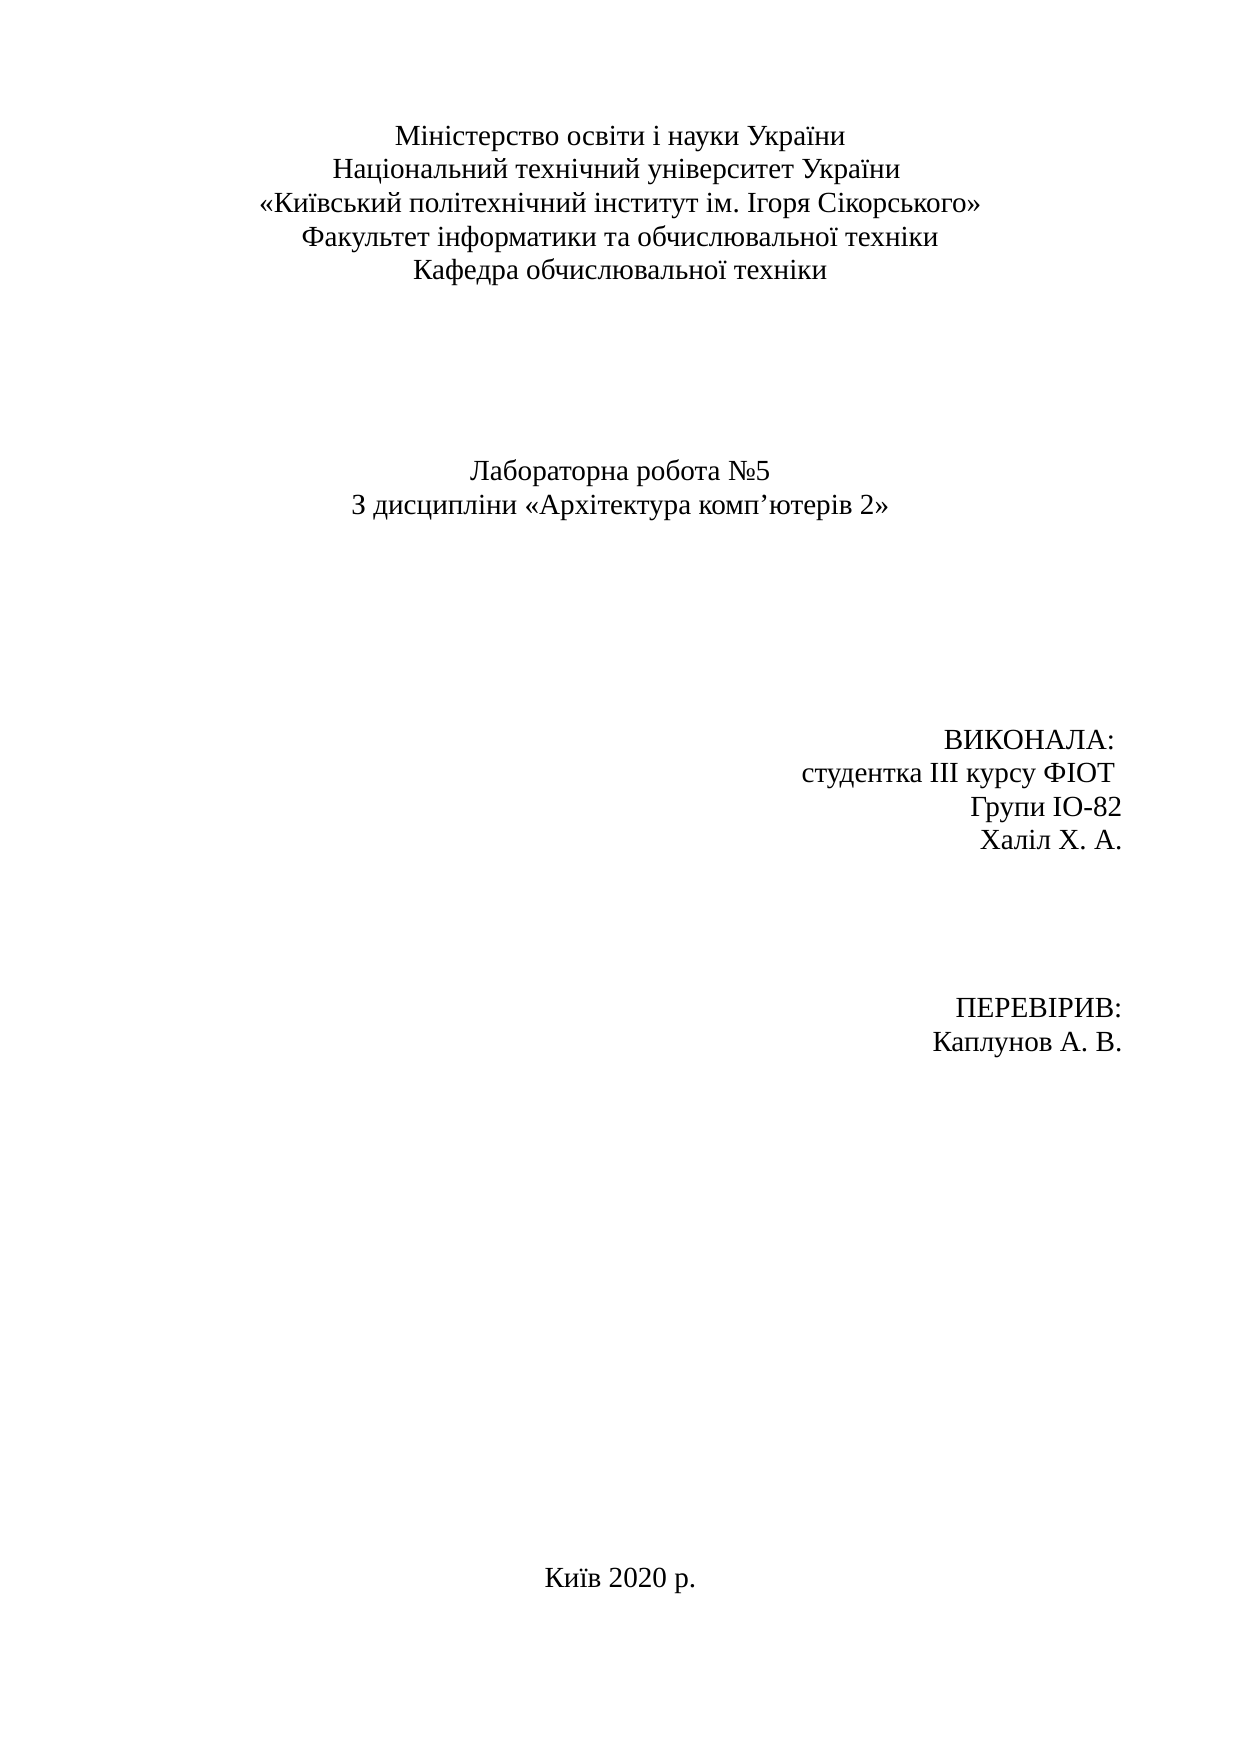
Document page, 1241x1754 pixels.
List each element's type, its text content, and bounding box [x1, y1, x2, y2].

text ПЕРЕВІРИВ: [118, 990, 1122, 1024]
text Київ 2020 р. [118, 1560, 1122, 1594]
text Халіл Х. А. [118, 822, 1122, 856]
text Кафедра обчислювальної техніки [118, 252, 1122, 286]
text Міністерство освіти і науки України [118, 118, 1122, 152]
text Лабораторна робота №5 [118, 453, 1122, 487]
text Національний технічний університет України [118, 152, 1122, 185]
text Факультет інформатики та обчислювальної техніки [118, 219, 1122, 252]
text «Київський політехнічний інститут ім. Ігоря Сікорського» [118, 185, 1122, 219]
text Групи ІО-82 [118, 789, 1122, 822]
text Каплунов А. В. [118, 1024, 1122, 1057]
text ВИКОНАЛА: [118, 722, 1122, 755]
text З дисципліни «Архітектура компʼютерів 2» [118, 487, 1122, 521]
text студентка ІІІ курсу ФІОТ [118, 755, 1122, 789]
